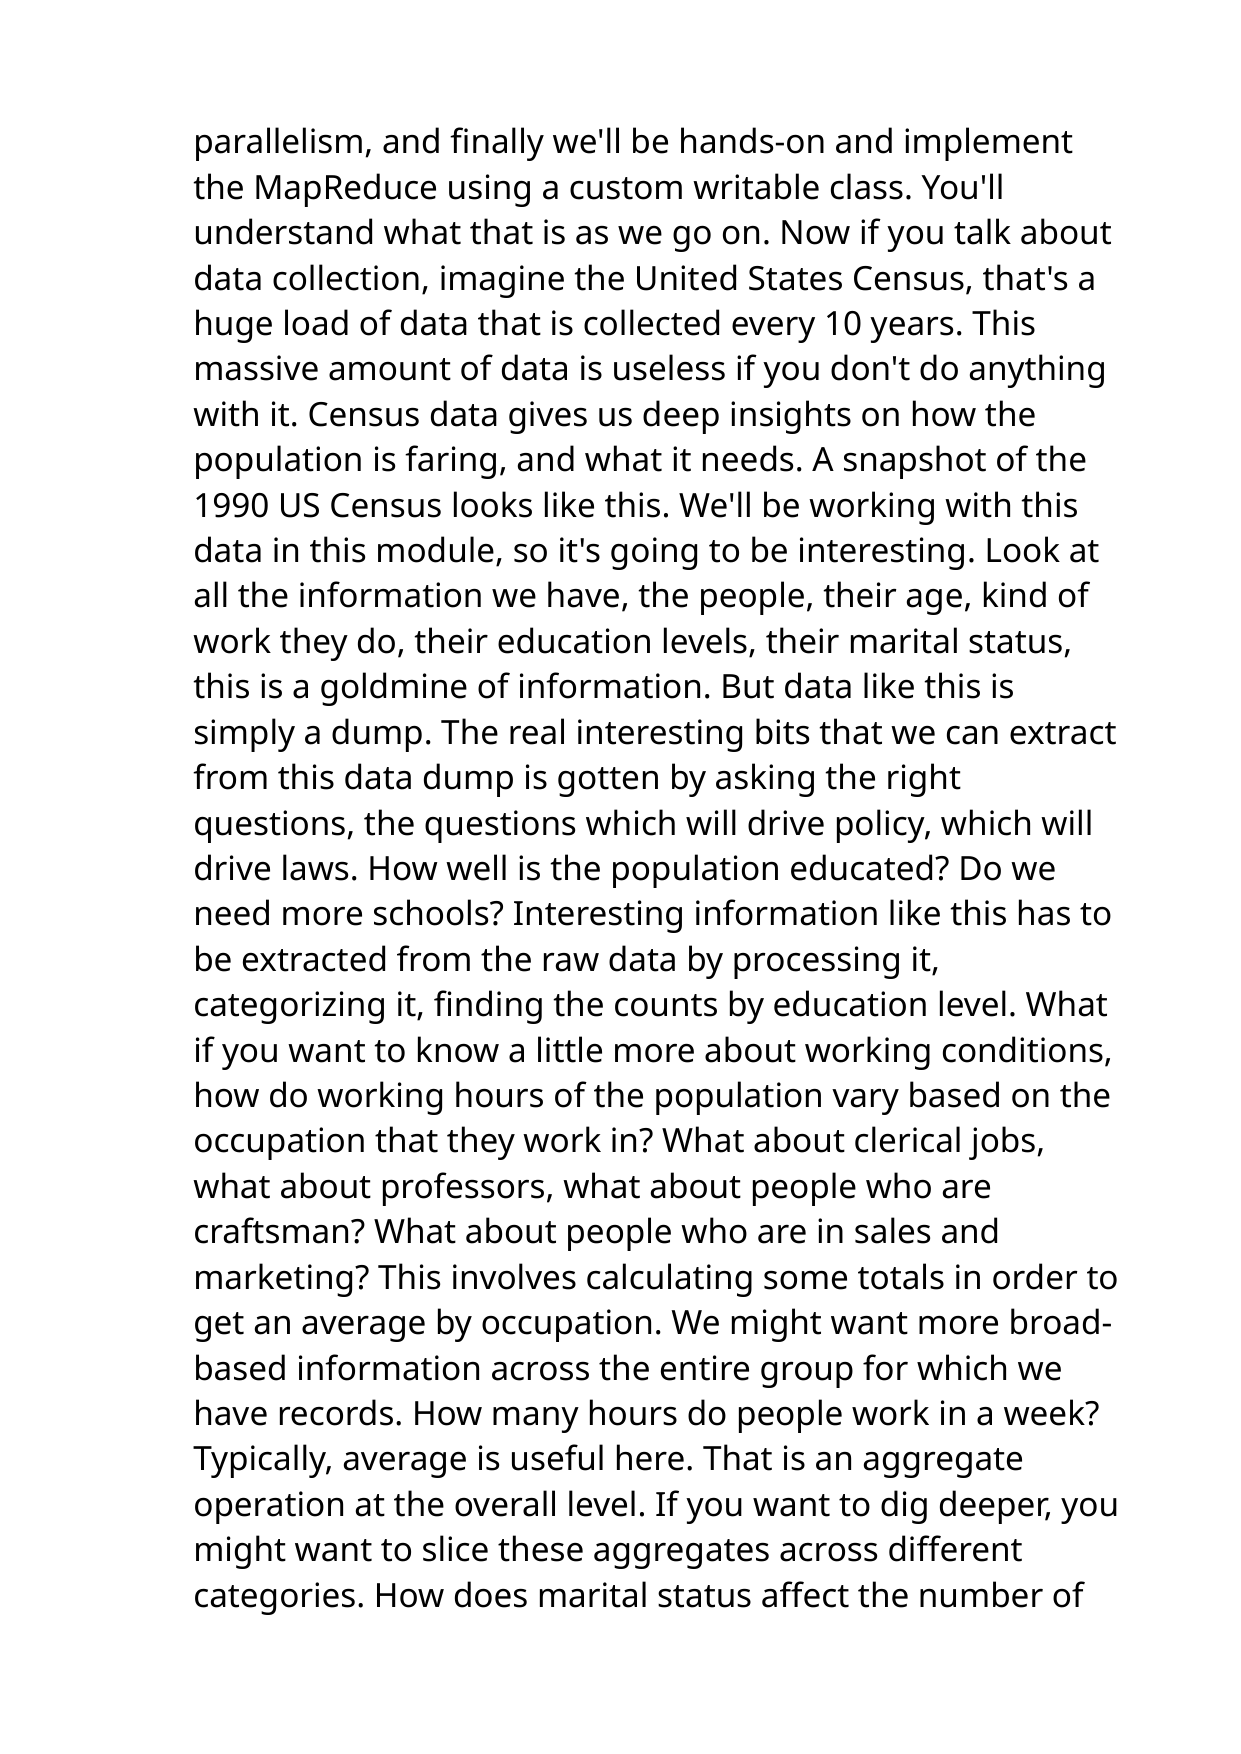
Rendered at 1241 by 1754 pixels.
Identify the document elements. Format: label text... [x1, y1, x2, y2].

list parallelism, and finally we'll be hands-on and implement the MapReduce using a custom writable class. You'll understand what that is as we go on. Now if you talk about data collection, imagine the United States Census, that's a huge load of data that is collected every 10 years. This massive amount of data is useless if you don't do anything with it. Census data gives us deep insights on how the population is faring, and what it needs. A snapshot of the 1990 US Census looks like this. We'll be working with this data in this module, so it's going to be interesting. Look at all the information we have, the people, their age, kind of work they do, their education levels, their marital status, this is a goldmine of information. But data like this is simply a dump. The real interesting bits that we can extract from this data dump is gotten by asking the right questions, the questions which will drive policy, which will drive laws. How well is the population educated? Do we need more schools? Interesting information like this has to be extracted from the raw data by processing it, categorizing it, finding the counts by education level. What if you want to know a little more about working conditions, how do working hours of the population vary based on the occupation that they work in? What about clerical jobs, what about professors, what about people who are craftsman? What about people who are in sales and marketing? This involves calculating some totals in order to get an average by occupation. We might want more broad-based information across the entire group for which we have records. How many hours do people work in a week? Typically, average is useful here. That is an aggregate operation at the overall level. If you want to dig deeper, you might want to slice these aggregates across different categories. How does marital status affect the number of [156, 118, 1122, 1617]
